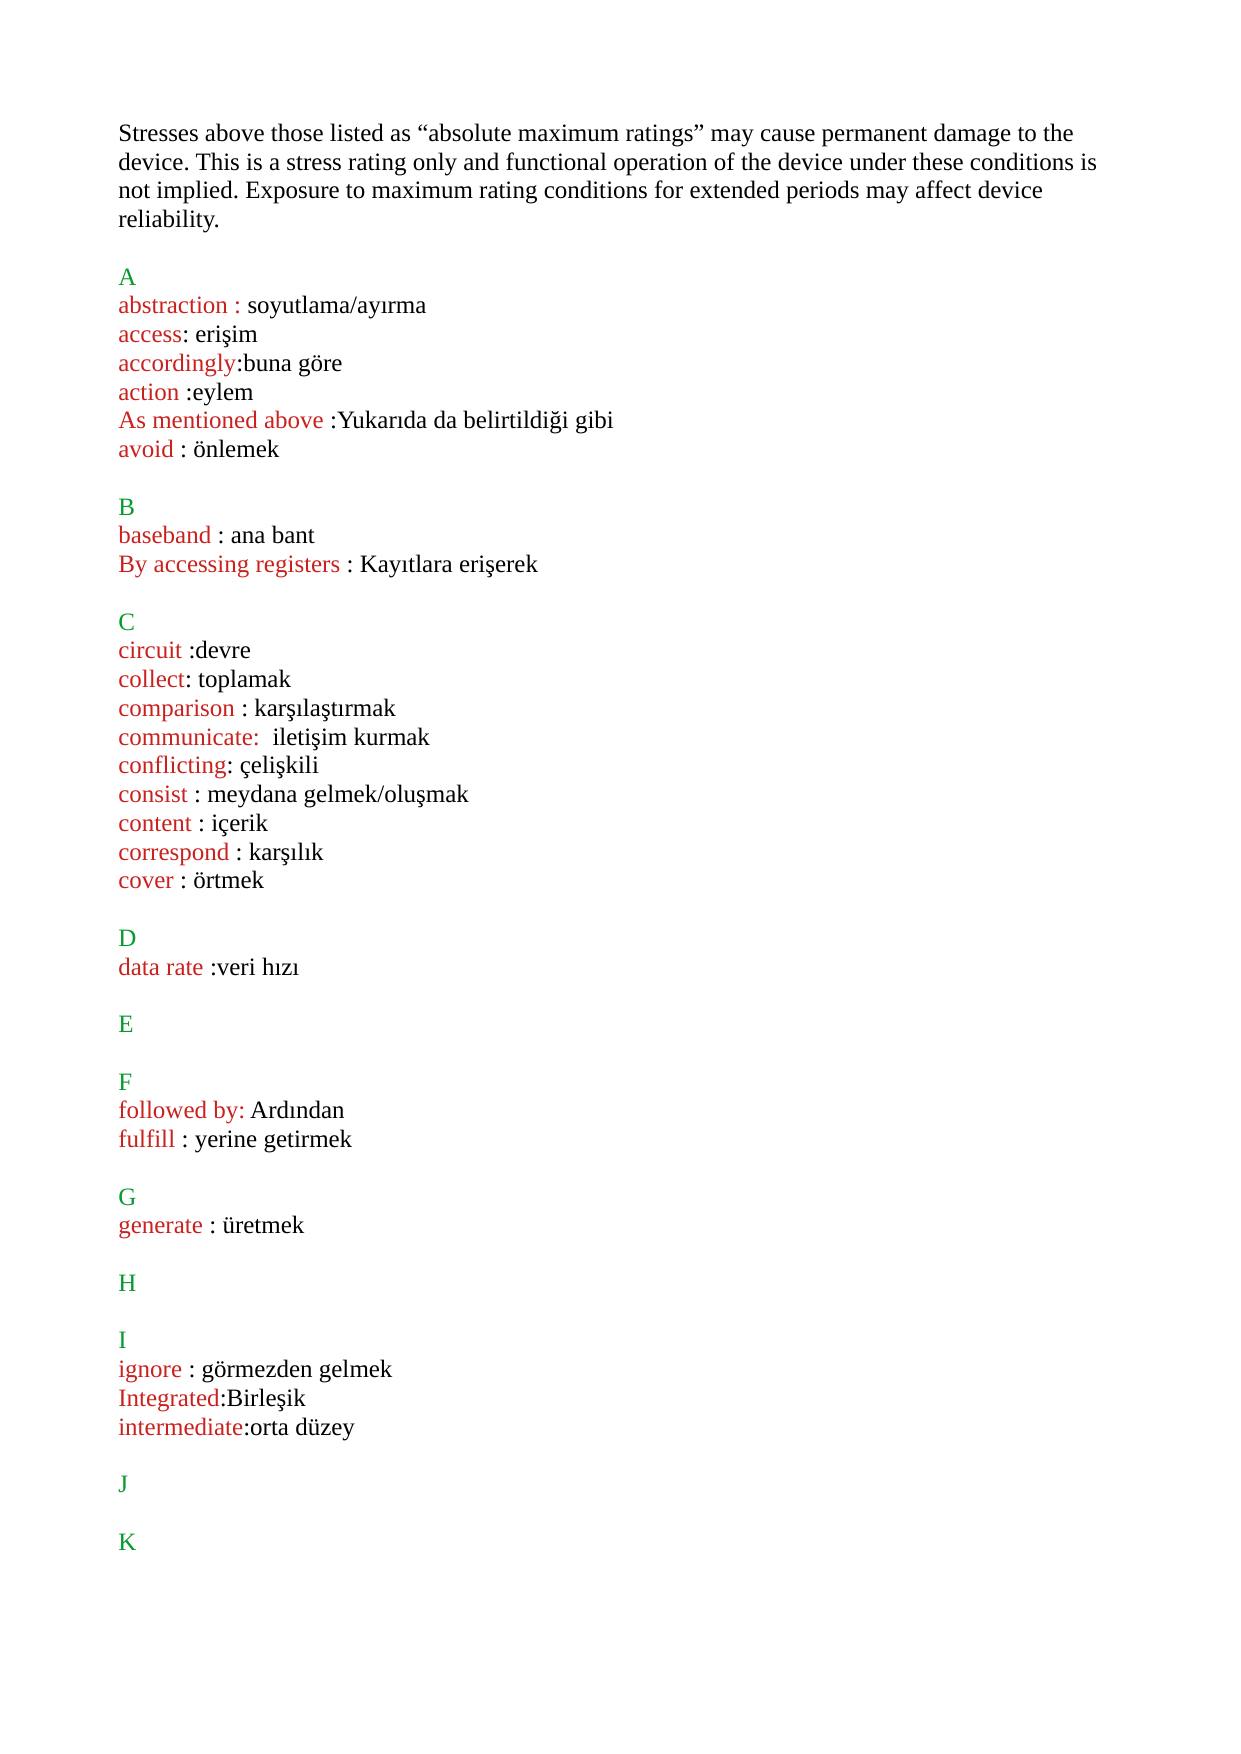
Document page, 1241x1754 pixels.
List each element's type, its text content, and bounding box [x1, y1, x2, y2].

text As mentioned above :Yukarıda da belirtildiği gibi [118, 406, 1122, 434]
text communicate: iletişim kurmak [118, 722, 1122, 751]
text consist : meydana gelmek/oluşmak [118, 779, 1122, 808]
text abstraction : soyutlama/ayırma [118, 291, 1122, 319]
text conflicting: çelişkili [118, 751, 1122, 779]
text followed by: Ardından [118, 1096, 1122, 1124]
text F [118, 1067, 1122, 1096]
text By accessing registers : Kayıtlara erişerek [118, 549, 1122, 578]
text Integrated:Birleşik [118, 1383, 1122, 1412]
text generate : üretmek [118, 1211, 1122, 1239]
text collect: toplamak [118, 664, 1122, 693]
text fulfill : yerine getirmek [118, 1124, 1122, 1153]
text Stresses above those listed as “absolute maximum ratings” may cause permanent damage to the device. This is a stress rating only and functional operation of the device under these conditions is not implied. Exposure to maximum rating conditions for extended periods may affect device reliability. [118, 118, 1122, 233]
text C [118, 607, 1122, 636]
text circuit :devre [118, 636, 1122, 664]
text accordingly:buna göre [118, 348, 1122, 377]
text avoid : önlemek [118, 434, 1122, 463]
text I [118, 1326, 1122, 1354]
text data rate :veri hızı [118, 952, 1122, 981]
text A [118, 262, 1122, 291]
text cover : örtmek [118, 866, 1122, 894]
text B [118, 492, 1122, 521]
text H [118, 1268, 1122, 1297]
text comparison : karşılaştırmak [118, 693, 1122, 722]
text E [118, 1009, 1122, 1038]
text correspond : karşılık [118, 837, 1122, 866]
text D [118, 923, 1122, 952]
text access: erişim [118, 319, 1122, 348]
text action :eylem [118, 377, 1122, 406]
text G [118, 1182, 1122, 1211]
text baseband : ana bant [118, 521, 1122, 549]
text content : içerik [118, 808, 1122, 837]
text ignore : görmezden gelmek [118, 1354, 1122, 1383]
text intermediate:orta düzey [118, 1412, 1122, 1441]
text J [118, 1469, 1122, 1498]
text K [118, 1527, 1122, 1556]
